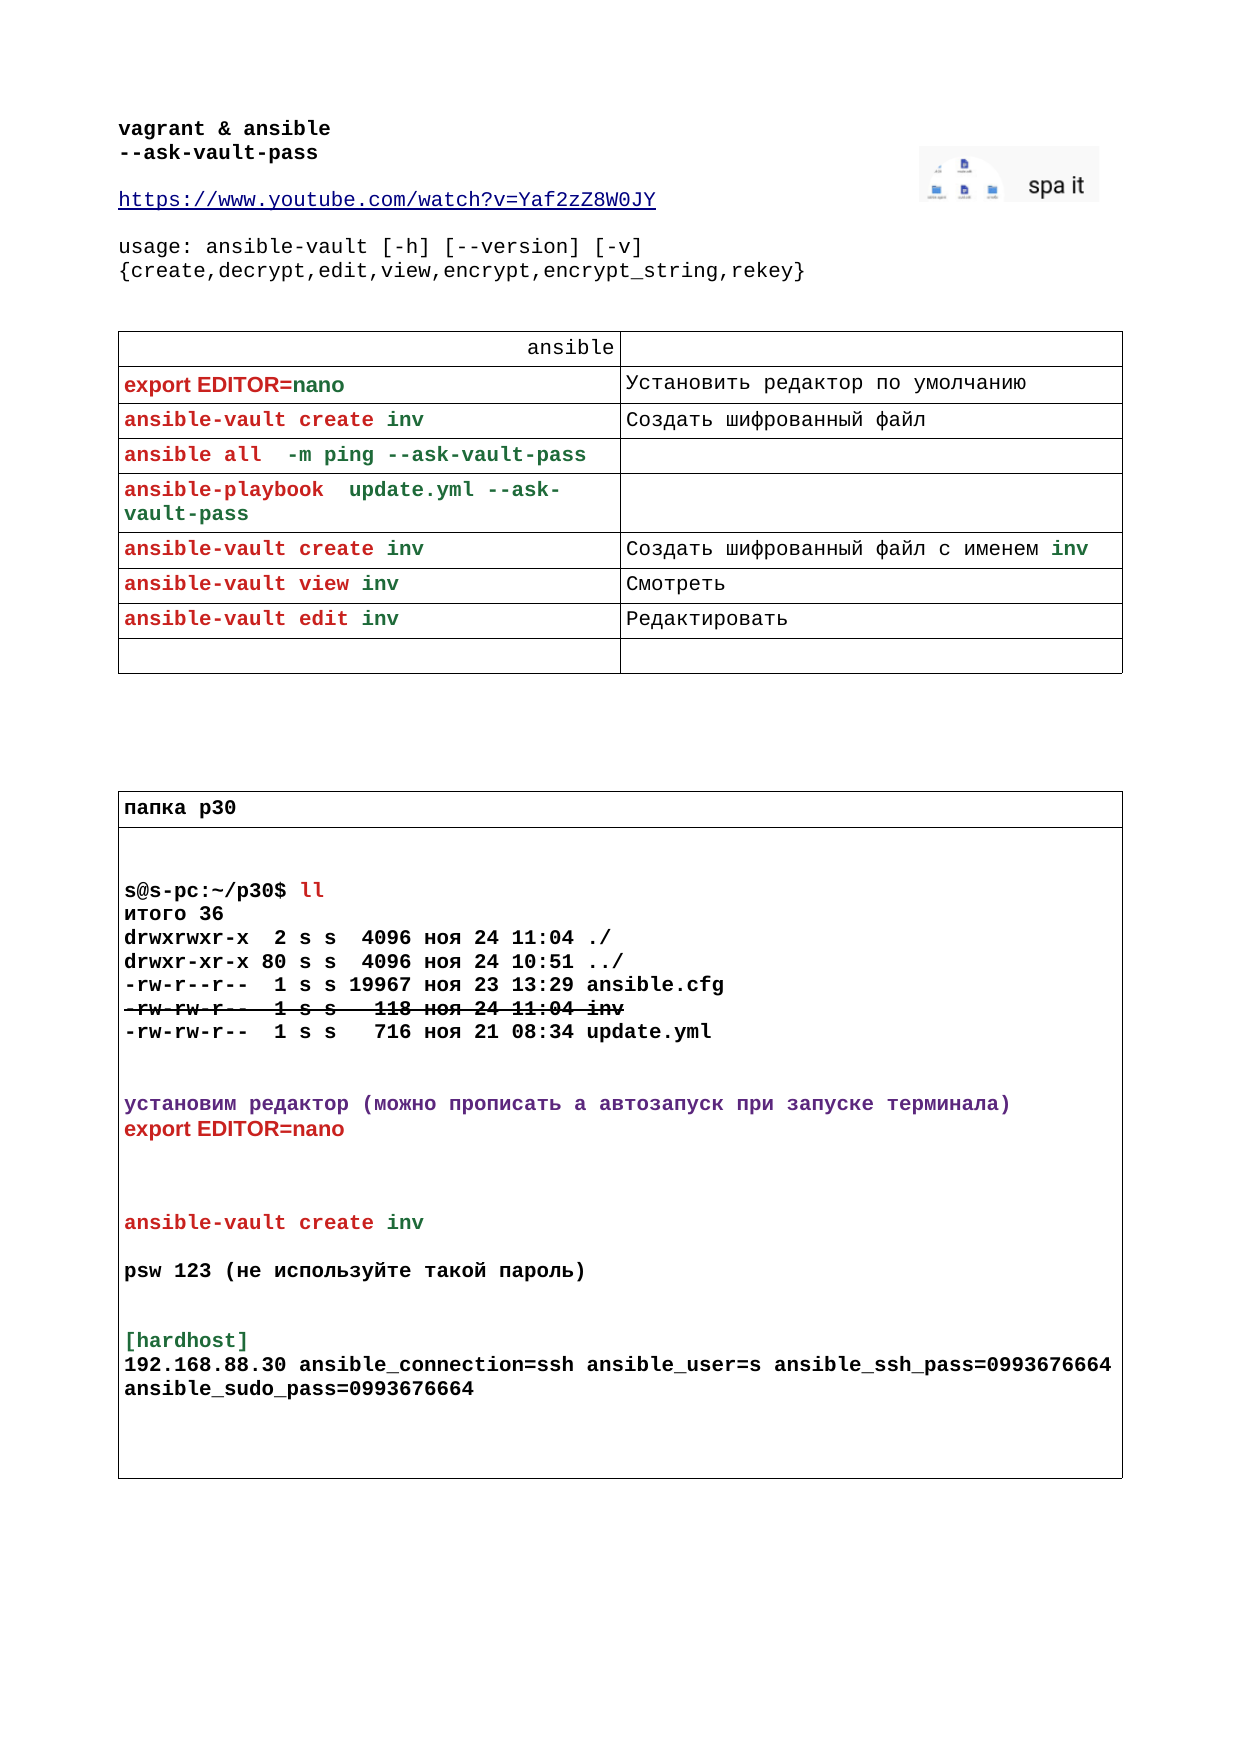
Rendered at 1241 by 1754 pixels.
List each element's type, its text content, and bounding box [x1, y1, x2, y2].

table_cell ansible-vault create inv [119, 404, 620, 438]
text vagrant & ansible [118, 118, 1122, 142]
picture [919, 146, 1100, 202]
table_cell Редактировать [621, 604, 1122, 638]
table_cell export EDITOR=nano [119, 367, 620, 403]
table_cell [119, 639, 620, 673]
table_cell ansible all -m ping --ask-vault-pass [119, 439, 620, 473]
text --ask-vault-pass [118, 142, 1122, 165]
text https://www.youtube.com/watch?v=Yaf2zZ8W0JY [118, 189, 1122, 213]
table_cell ansible-vault view inv [119, 569, 620, 603]
table_header [621, 332, 1122, 366]
table_cell [621, 439, 1122, 473]
table_cell [621, 639, 1122, 673]
table_cell Смотреть [621, 569, 1122, 603]
text usage: ansible-vault [-h] [--version] [-v] {create,decrypt,edit,view,encrypt,encrypt_string,rekey} [118, 236, 1122, 284]
table_cell Создать шифрованный файл [621, 404, 1122, 438]
table_cell ansible-playbook update.yml --ask-vault-pass [119, 474, 620, 532]
table_header ansible [119, 332, 620, 366]
table_cell [621, 474, 1122, 532]
table_header папка p30 [119, 792, 1122, 827]
table_cell Установить редактор по умолчанию [621, 367, 1122, 403]
table_cell Создать шифрованный файл с именем inv [621, 533, 1122, 567]
table_cell ansible-vault edit inv [119, 604, 620, 638]
table_cell s@s-pc:~/p30$ ll итого 36 drwxrwxr-x 2 s s 4096 ноя 24 11:04 ./ drwxr-xr-x 80 s s 4096 ноя 24 10:51 ../ -rw-r--r-- 1 s s 19967 ноя 23 13:29 ansible.cfg -rw-rw-r-- 1 s s 118 ноя 24 11:04 inv -rw-rw-r-- 1 s s 716 ноя 21 08:34 update.yml установим редактор (можно прописать а автозапуск при запуске терминала) export EDITOR=nano ansible-vault create inv psw 123 (не используйте такой пароль) [hardhost] 192.168.88.30 ansible_connection=ssh ansible_user=s ansible_ssh_pass=0993676664 ansible_sudo_pass=0993676664 [119, 828, 1122, 1478]
table_cell ansible-vault create inv [119, 533, 620, 567]
